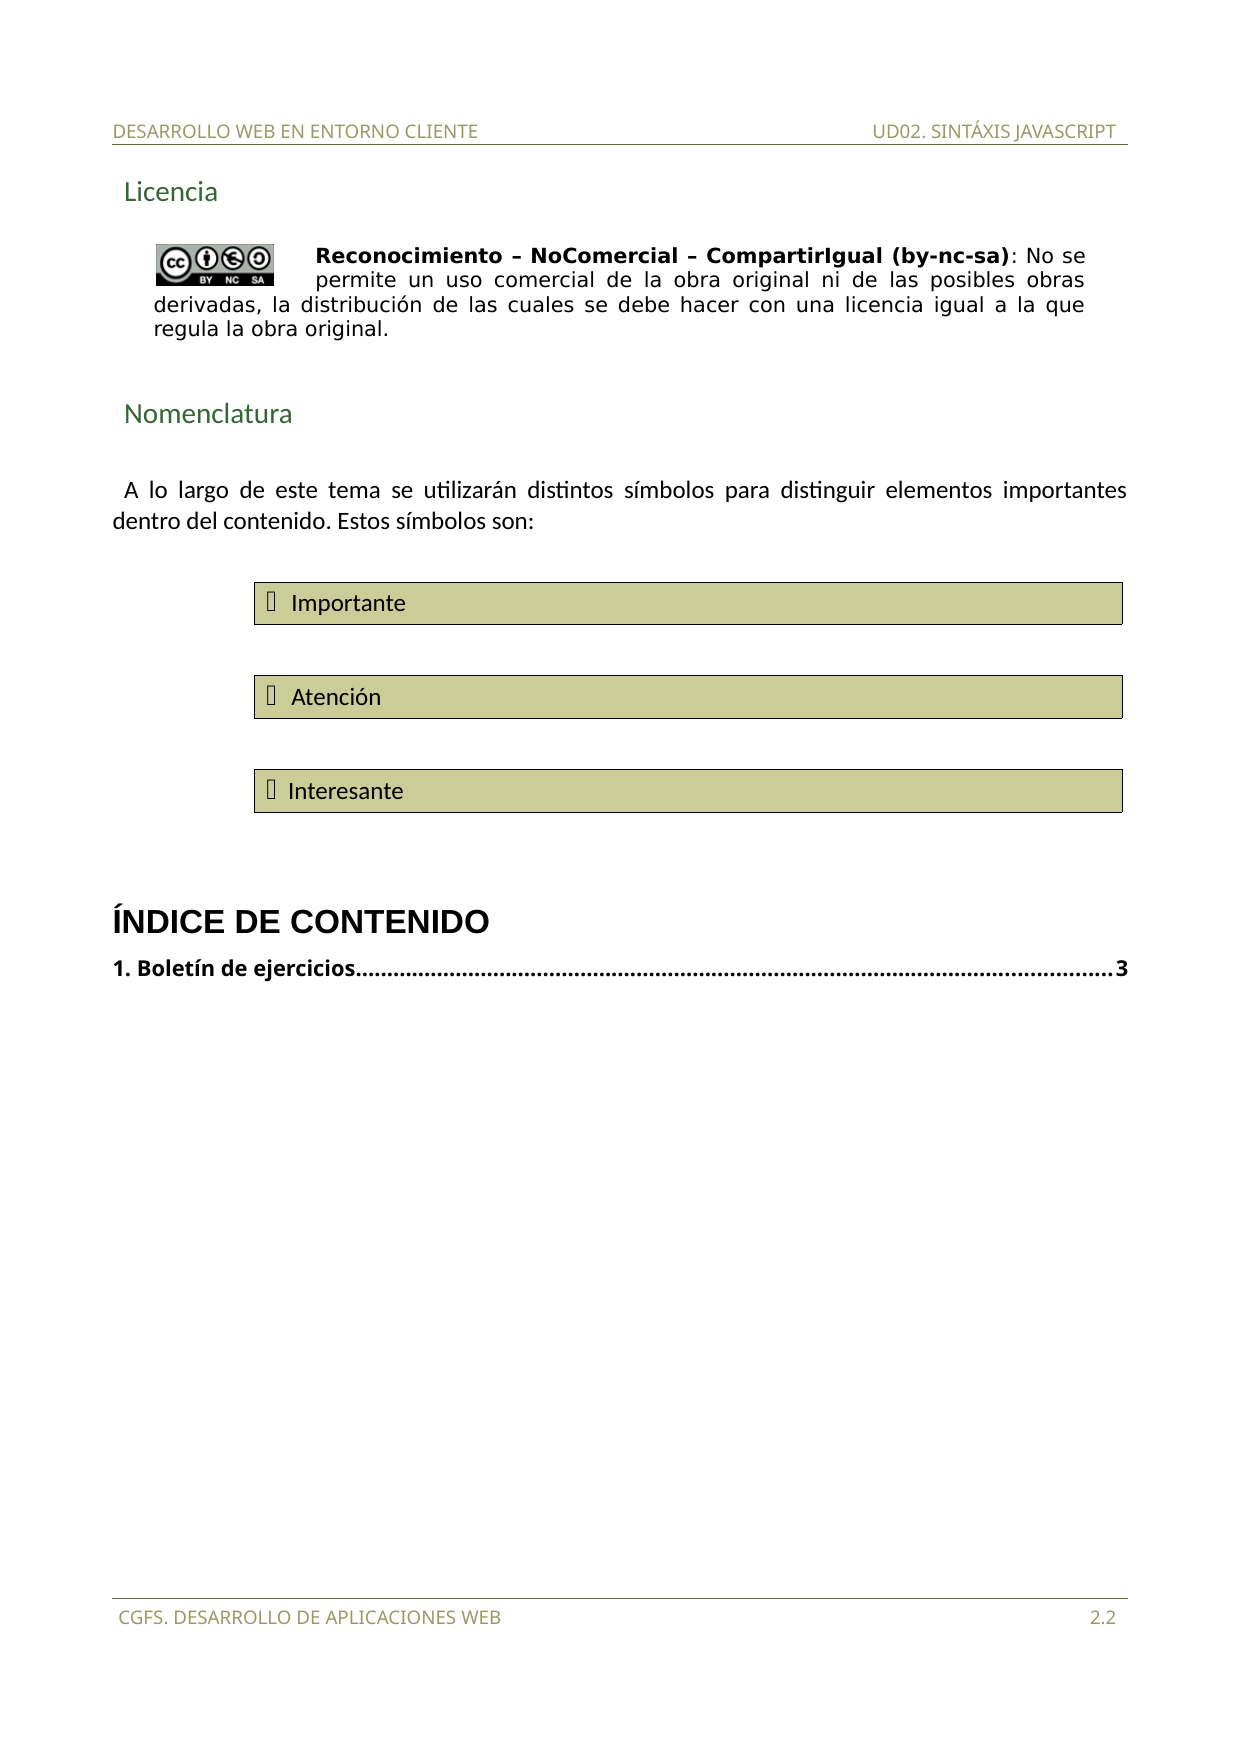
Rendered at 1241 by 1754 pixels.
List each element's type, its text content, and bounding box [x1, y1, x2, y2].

text Licencia [112, 173, 1128, 209]
text Reconocimiento – NoComercial – CompartirIgual (by-nc-sa): No se permite un uso comercial de la obra original ni de las posibles obras derivadas, la distribución de las cuales se debe hacer con una licencia igual a la que regula la obra original. [153, 244, 1086, 341]
text A lo largo de este tema se utilizarán distintos símbolos para distinguir elementos importantes dentro del contenido. Estos símbolos son: [112, 475, 1128, 536]
text 1. Boletín de ejercicios 3 [112, 953, 1128, 983]
text Nomenclatura [112, 396, 1128, 431]
text  Importante [255, 583, 1122, 624]
picture [156, 244, 274, 286]
text  Atención [255, 676, 1122, 718]
subtitle Índice de contenido [112, 902, 1128, 941]
text  Interesante [255, 770, 1122, 812]
